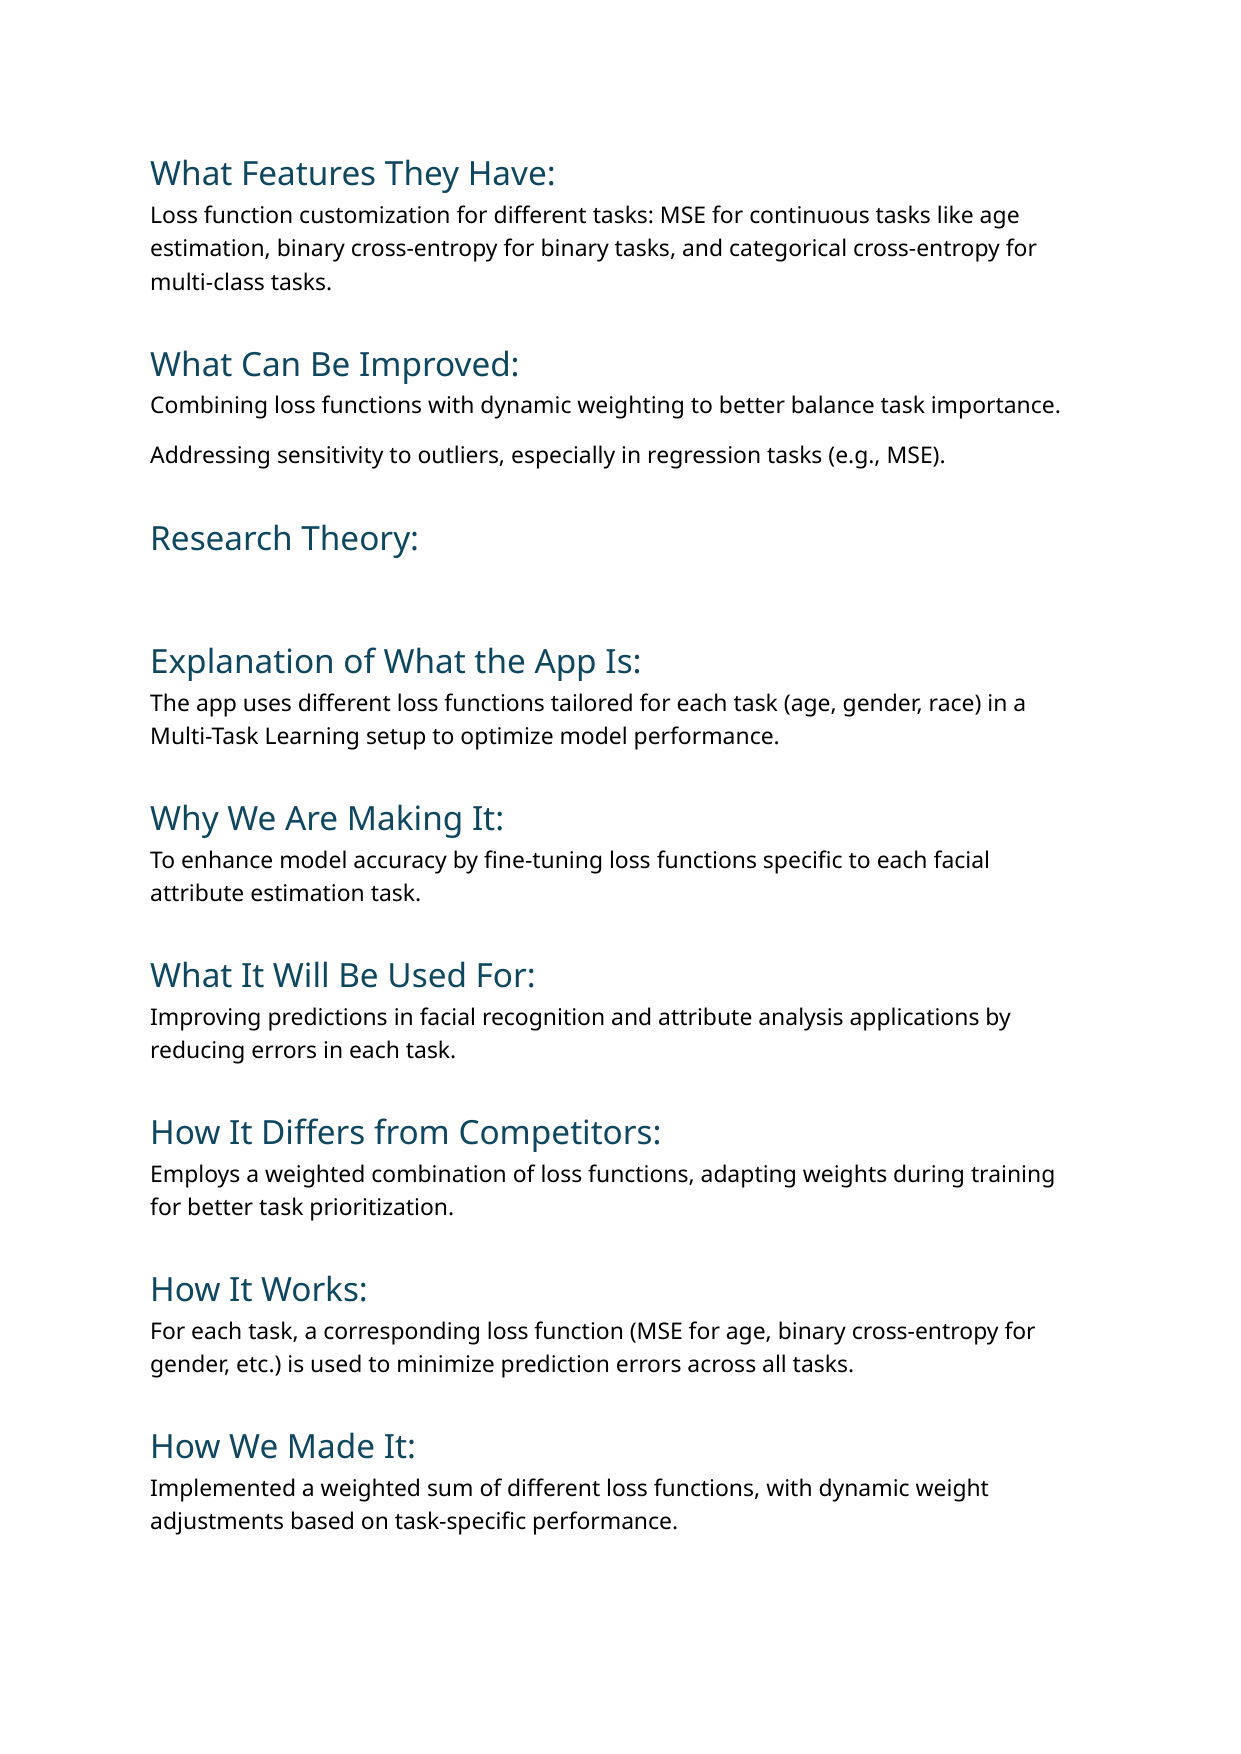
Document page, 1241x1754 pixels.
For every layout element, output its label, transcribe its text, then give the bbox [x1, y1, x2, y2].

subtitle How It Works: [150, 1266, 1090, 1312]
text Employs a weighted combination of loss functions, adapting weights during training for better task prioritization. [150, 1158, 1090, 1222]
text Addressing sensitivity to outliers, especially in regression tasks (e.g., MSE). [150, 439, 1090, 470]
subtitle How We Made It: [150, 1423, 1090, 1469]
text To enhance model accuracy by fine-tuning loss functions specific to each facial attribute estimation task. [150, 843, 1090, 908]
subtitle What It Will Be Used For: [150, 952, 1090, 997]
text The app uses different loss functions tailored for each task (age, gender, race) in a Multi-Task Learning setup to optimize model performance. [150, 686, 1090, 751]
subtitle What Can Be Improved: [150, 341, 1090, 386]
text For each task, a corresponding loss function (MSE for age, binary cross-entropy for gender, etc.) is used to minimize prediction errors across all tasks. [150, 1315, 1090, 1379]
subtitle Research Theory: [150, 514, 1090, 560]
text Loss function customization for different tasks: MSE for continuous tasks like age estimation, binary cross-entropy for binary tasks, and categorical cross-entropy for multi-class tasks. [150, 198, 1090, 297]
subtitle Explanation of What the App Is: [150, 638, 1090, 683]
subtitle What Features They Have: [150, 150, 1090, 195]
subtitle How It Differs from Competitors: [150, 1109, 1090, 1154]
text Implemented a weighted sum of different loss functions, with dynamic weight adjustments based on task-specific performance. [150, 1472, 1090, 1537]
text Combining loss functions with dynamic weighting to better balance task importance. [150, 389, 1090, 420]
text Improving predictions in facial recognition and attribute analysis applications by reducing errors in each task. [150, 1001, 1090, 1065]
subtitle Why We Are Making It: [150, 795, 1090, 840]
